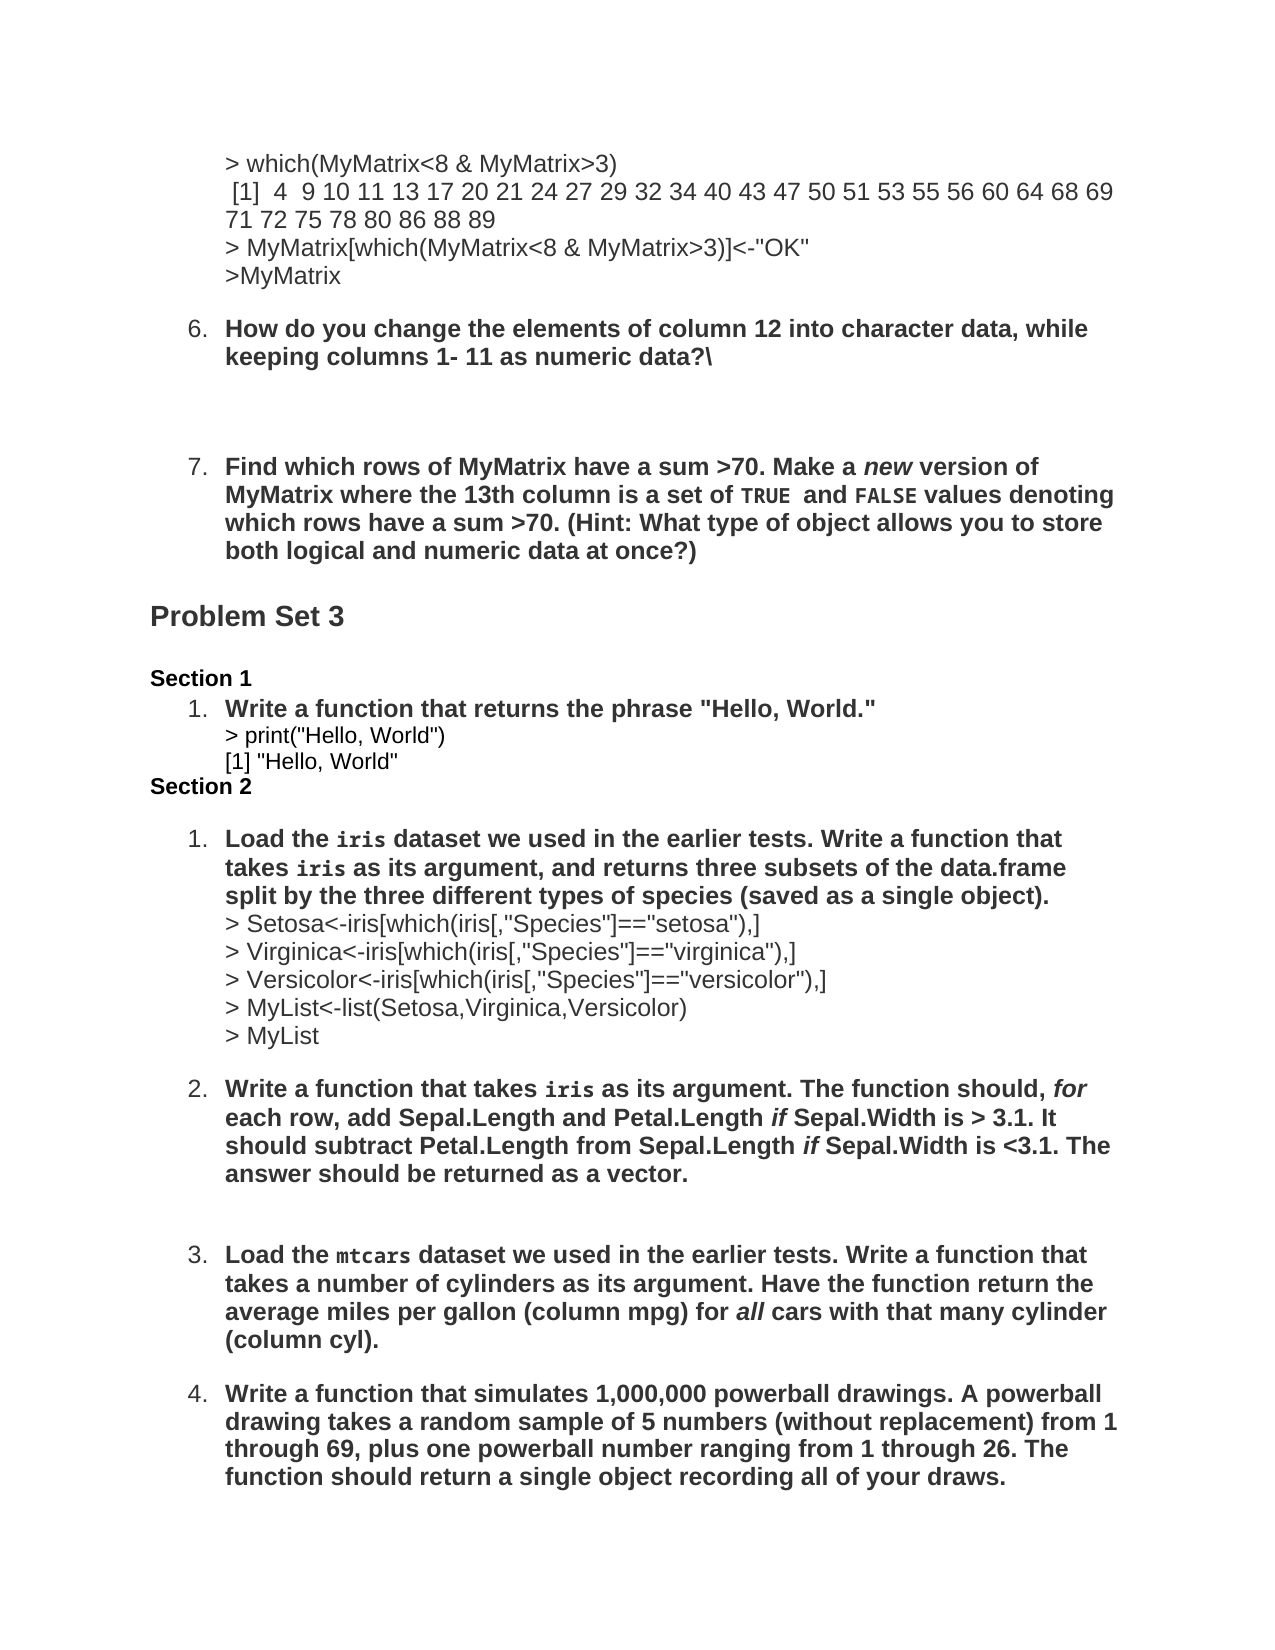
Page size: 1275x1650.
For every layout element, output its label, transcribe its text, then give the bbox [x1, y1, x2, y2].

list > which(MyMatrix<8 & MyMatrix>3) [1] 4 9 10 11 13 17 20 21 24 27 29 32 34 40 43 47 50 51 53 55 56 60 64 68 69 71 72 75 78 80 86 88 89 > MyMatrix[which(MyMatrix<8 & MyMatrix>3)]<-"OK" >MyMatrix [187, 150, 1125, 315]
list Write a function that takes iris as its argument. The function should, for each row, add Sepal.Length and Petal.Length if Sepal.Width is > 3.1. It should subtract Petal.Length from Sepal.Length if Sepal.Width is <3.1. The answer should be returned as a vector. [187, 1075, 1125, 1241]
list Write a function that returns the phrase "Hello, World." > print("Hello, World") [1] "Hello, World" [187, 695, 1125, 774]
list Load the iris dataset we used in the earlier tests. Write a function that takes iris as its argument, and returns three subsets of the data.frame split by the three different types of species (saved as a single object). > Setosa<-iris[which(iris[,"Species"]=="setosa"),] > Virginica<-iris[which(iris[,"Species"]=="virginica"),] > Versicolor<-iris[which(iris[,"Species"]=="versicolor"),] > MyList<-list(Setosa,Virginica,Versicolor) > MyList [187, 824, 1125, 1075]
list Load the mtcars dataset we used in the earlier tests. Write a function that takes a number of cylinders as its argument. Have the function return the average miles per gallon (column mpg) for all cars with that many cylinder (column cyl). [187, 1241, 1125, 1379]
subtitle Problem Set 3 [150, 600, 1125, 633]
list How do you change the elements of column 12 into character data, while keeping columns 1- 11 as numeric data?\ [187, 315, 1125, 452]
text Section 2 [150, 774, 1125, 799]
list Find which rows of MyMatrix have a sum >70. Make a new version of MyMatrix where the 13th column is a set of TRUE and FALSE values denoting which rows have a sum >70. (Hint: What type of object allows you to store both logical and numeric data at once?) [187, 452, 1125, 565]
text Section 1 [150, 665, 1125, 691]
list Write a function that simulates 1,000,000 powerball drawings. A powerball drawing takes a random sample of 5 numbers (without replacement) from 1 through 69, plus one powerball number ranging from 1 through 26. The function should return a single object recording all of your draws. [187, 1379, 1125, 1491]
